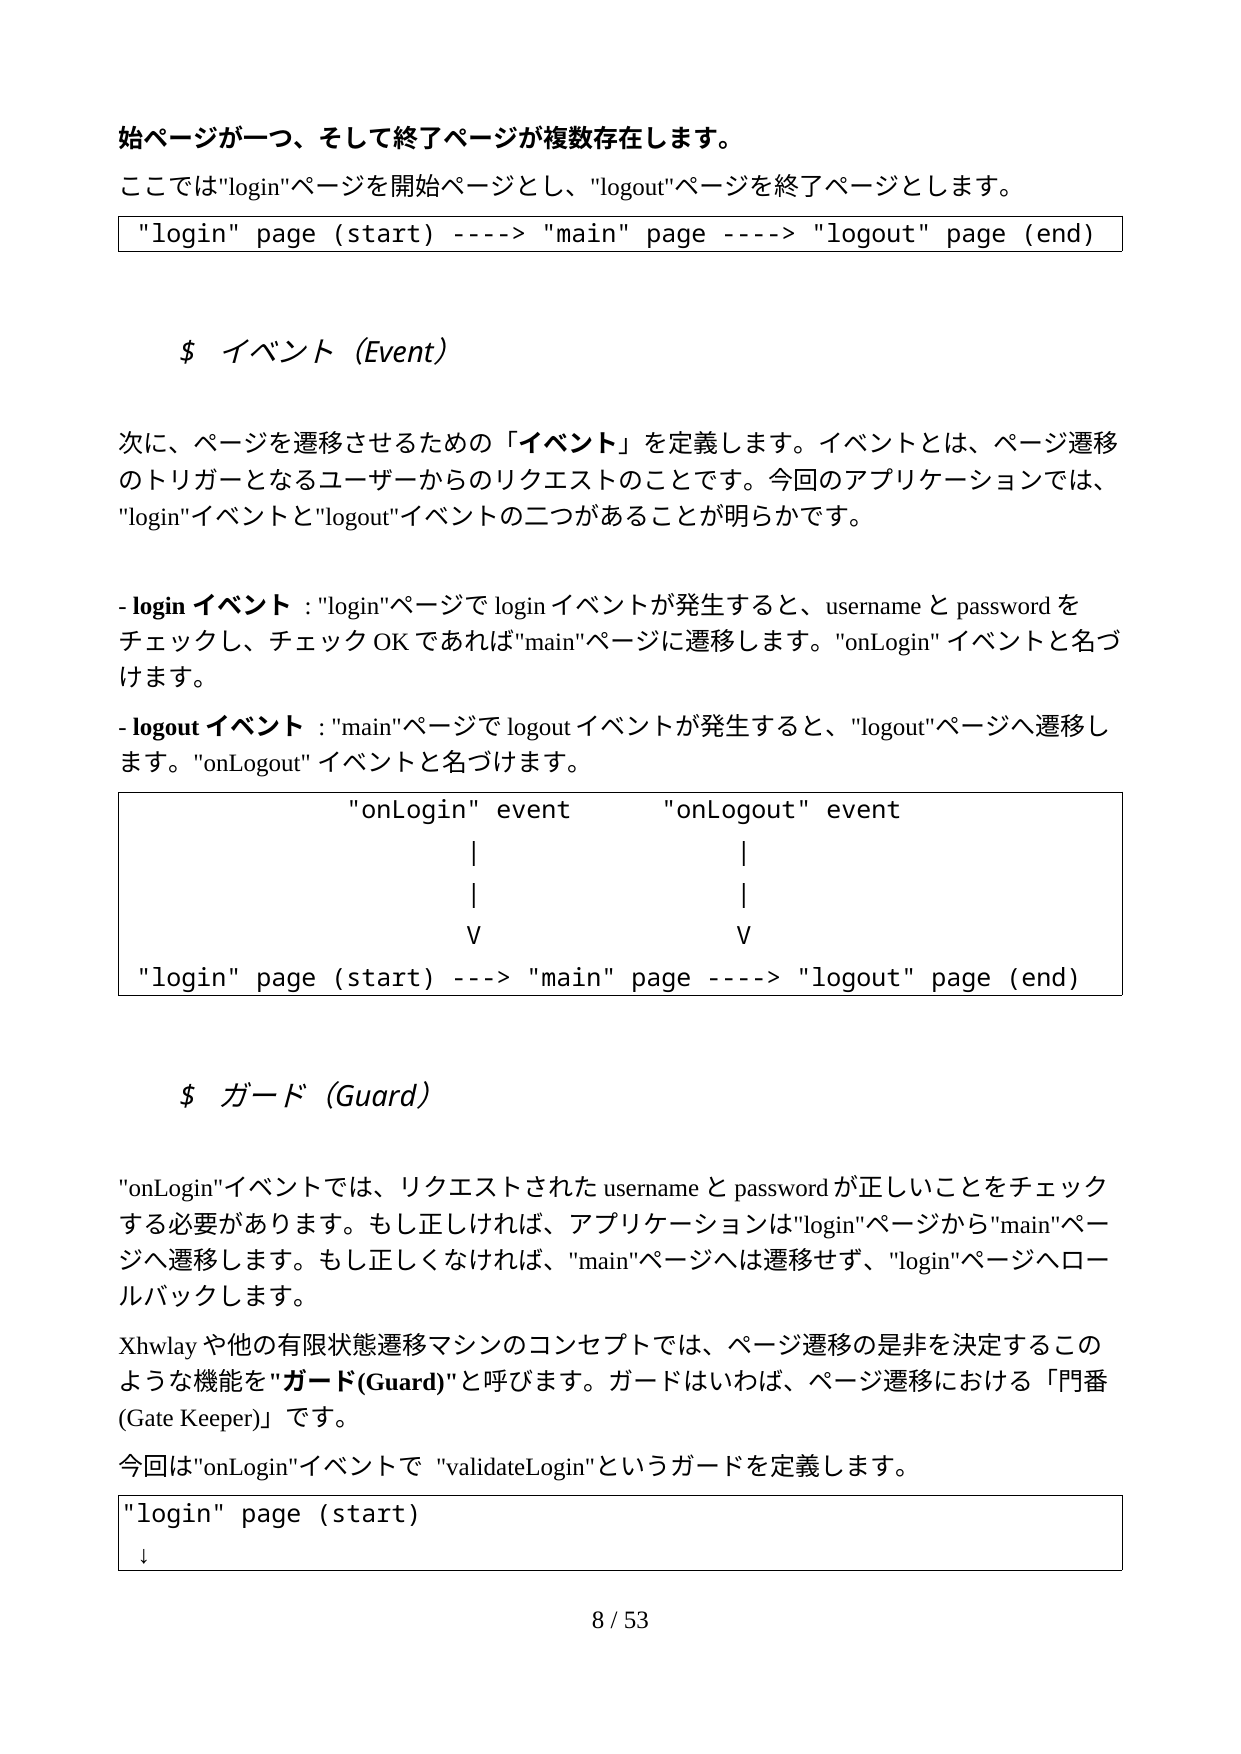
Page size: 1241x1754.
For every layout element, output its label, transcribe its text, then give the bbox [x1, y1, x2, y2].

text - login イベント : "login"ページでloginイベントが発生すると、usernameとpasswordをチェックし、チェックOKであれば"main"ページに遷移します。"onLogin" イベントと名づけます。 [118, 585, 1122, 694]
subtitle イベント（Event） [142, 329, 1122, 371]
text ここでは"login"ページを開始ページとし、"logout"ページを終了ページとします。 [118, 167, 1122, 203]
text "login" page (start) ---> "main" page ----> "logout" page (end) [119, 959, 1122, 995]
text "onLogin"イベントでは、リクエストされたusernameとpasswordが正しいことをチェックする必要があります。もし正しければ、アプリケーションは"login"ページから"main"ページへ遷移します。もし正しくなければ、"main"ページへは遷移せず、"login"ページへロールバックします。 [118, 1168, 1122, 1313]
text ↓ [119, 1537, 1122, 1570]
text | | [119, 834, 1122, 866]
text 次に、ページを遷移させるための「イベント」を定義します。イベントとは、ページ遷移のトリガーとなるユーザーからのリクエストのことです。今回のアプリケーションでは、"login"イベントと"logout"イベントの二つがあることが明らかです。 [118, 424, 1122, 533]
text Xhwlayや他の有限状態遷移マシンのコンセプトでは、ページ遷移の是非を決定するこのような機能を"ガード(Guard)"と呼びます。ガードはいわば、ページ遷移における「門番(Gate Keeper)」です。 [118, 1325, 1122, 1434]
text "onLogin" event "onLogout" event [119, 793, 1122, 824]
text | | [119, 876, 1122, 908]
text "login" page (start) [119, 1496, 1122, 1528]
text 始ページが一つ、そして終了ページが複数存在します。 [118, 118, 1122, 154]
text V V [119, 918, 1122, 950]
text - logout イベント : "main"ページでlogoutイベントが発生すると、"logout"ページへ遷移します。"onLogout" イベントと名づけます。 [118, 707, 1122, 779]
subtitle ガード（Guard） [142, 1073, 1122, 1115]
text "login" page (start) ----> "main" page ----> "logout" page (end) [119, 217, 1122, 251]
text 今回は"onLogin"イベントで "validateLogin"というガードを定義します。 [118, 1447, 1122, 1483]
